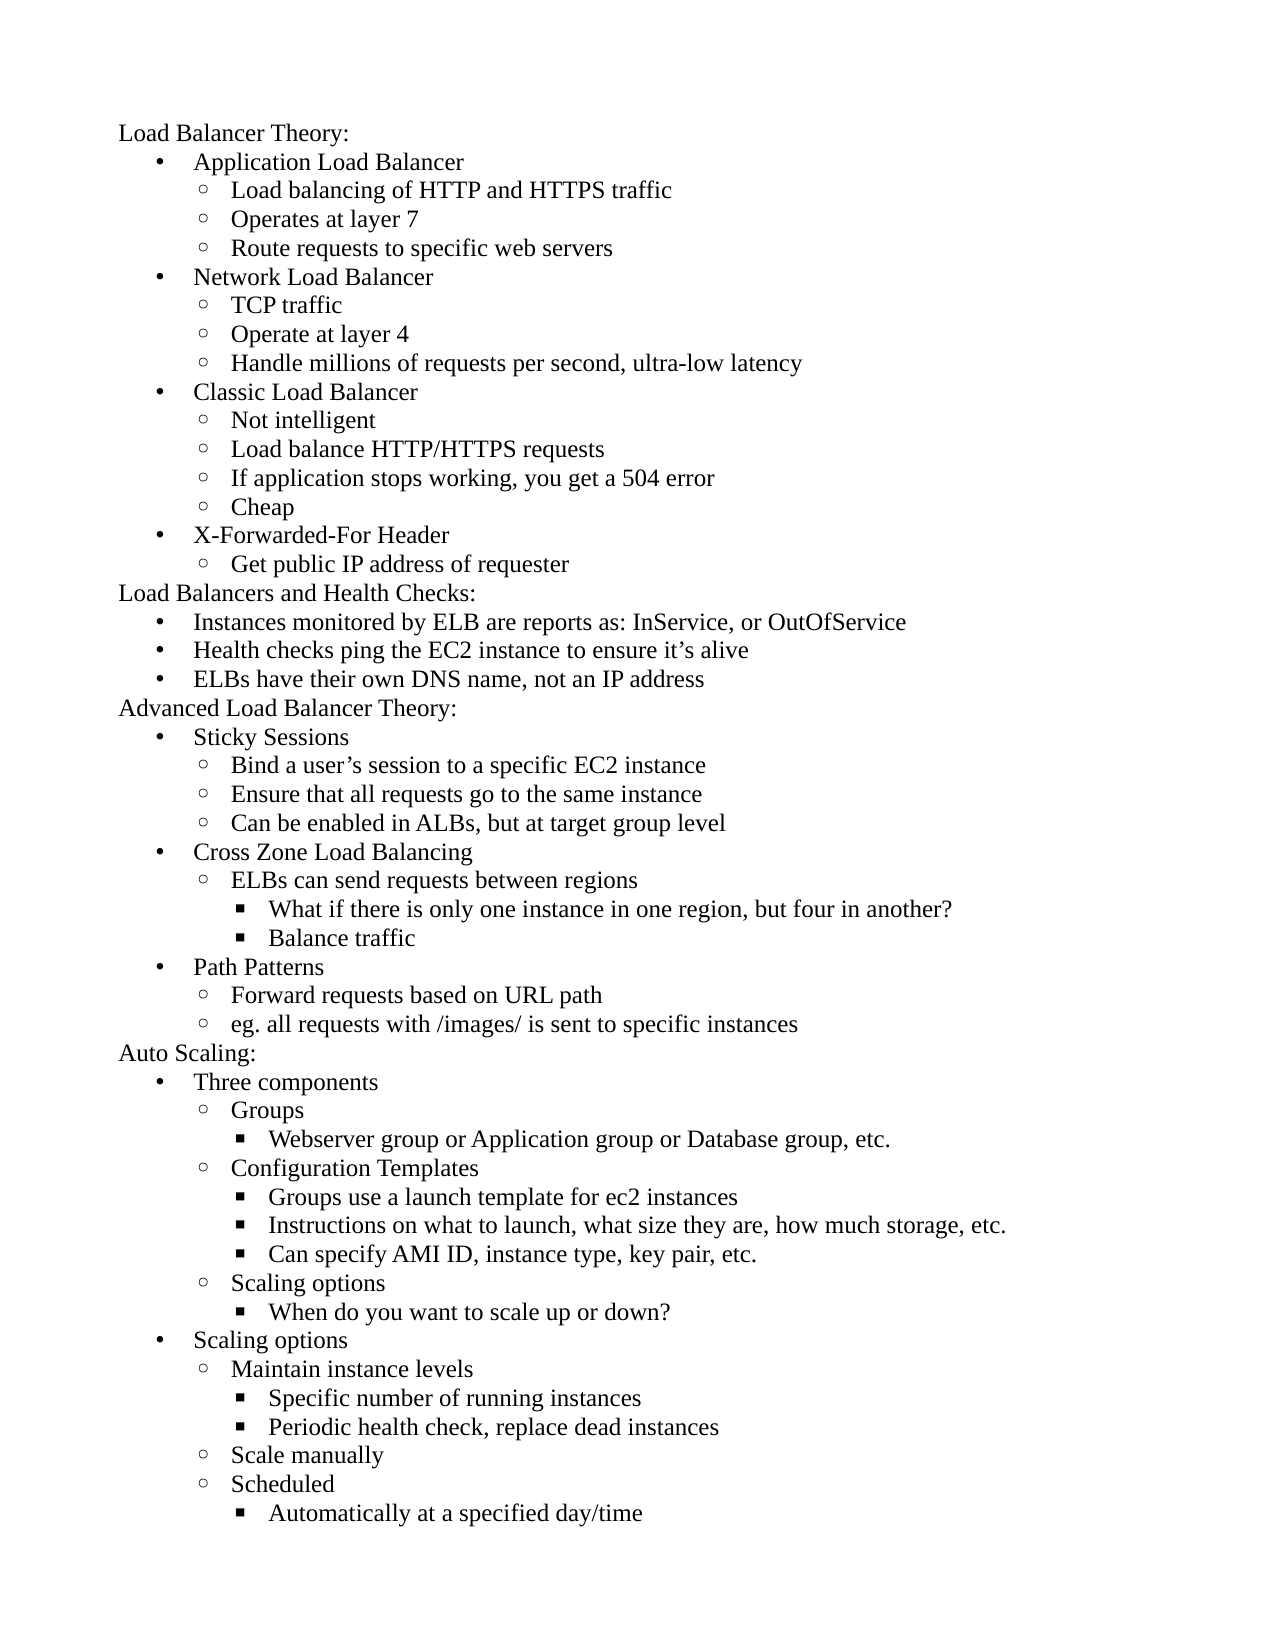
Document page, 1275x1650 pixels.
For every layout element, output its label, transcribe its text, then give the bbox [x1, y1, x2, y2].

list Webserver group or Application group or Database group, etc. [231, 1124, 1157, 1153]
list Application Load Balancer [156, 147, 1157, 176]
list Get public IP address of requester [193, 549, 1157, 578]
list Load balance HTTP/HTTPS requests [193, 434, 1157, 463]
list TCP traffic [193, 291, 1157, 319]
text Load Balancers and Health Checks: [118, 578, 1157, 607]
list ELBs can send requests between regions [193, 866, 1157, 894]
list Path Patterns [156, 952, 1157, 981]
list Specific number of running instances [231, 1383, 1157, 1412]
list Route requests to specific web servers [193, 233, 1157, 262]
list Three components [156, 1067, 1157, 1096]
list Scale manually [193, 1441, 1157, 1469]
text Auto Scaling: [118, 1038, 1157, 1067]
text Advanced Load Balancer Theory: [118, 693, 1157, 722]
list X-Forwarded-For Header [156, 521, 1157, 549]
list Groups use a launch template for ec2 instances [231, 1182, 1157, 1211]
list What if there is only one instance in one region, but four in another? [231, 894, 1157, 923]
list Instructions on what to launch, what size they are, how much storage, etc. [231, 1211, 1157, 1239]
list Can be enabled in ALBs, but at target group level [193, 808, 1157, 837]
list If application stops working, you get a 504 error [193, 463, 1157, 492]
list Cross Zone Load Balancing [156, 837, 1157, 866]
list Network Load Balancer [156, 262, 1157, 291]
list When do you want to scale up or down? [231, 1297, 1157, 1326]
list Periodic health check, replace dead instances [231, 1412, 1157, 1441]
list Operates at layer 7 [193, 204, 1157, 233]
list Scaling options [156, 1326, 1157, 1354]
list eg. all requests with /images/ is sent to specific instances [193, 1009, 1157, 1038]
list Not intelligent [193, 406, 1157, 434]
list Health checks ping the EC2 instance to ensure it’s alive [156, 636, 1157, 664]
list Classic Load Balancer [156, 377, 1157, 406]
list Automatically at a specified day/time [231, 1498, 1157, 1527]
list Ensure that all requests go to the same instance [193, 779, 1157, 808]
list Configuration Templates [193, 1153, 1157, 1182]
list Maintain instance levels [193, 1354, 1157, 1383]
list Operate at layer 4 [193, 319, 1157, 348]
list Scheduled [193, 1469, 1157, 1498]
list Forward requests based on URL path [193, 981, 1157, 1009]
list Sticky Sessions [156, 722, 1157, 751]
list Bind a user’s session to a specific EC2 instance [193, 751, 1157, 779]
list Groups [193, 1096, 1157, 1124]
text Load Balancer Theory: [118, 118, 1157, 147]
list Load balancing of HTTP and HTTPS traffic [193, 176, 1157, 204]
list Balance traffic [231, 923, 1157, 952]
list Scaling options [193, 1268, 1157, 1297]
list Can specify AMI ID, instance type, key pair, etc. [231, 1239, 1157, 1268]
list ELBs have their own DNS name, not an IP address [156, 664, 1157, 693]
list Instances monitored by ELB are reports as: InService, or OutOfService [156, 607, 1157, 636]
list Handle millions of requests per second, ultra-low latency [193, 348, 1157, 377]
list Cheap [193, 492, 1157, 521]
